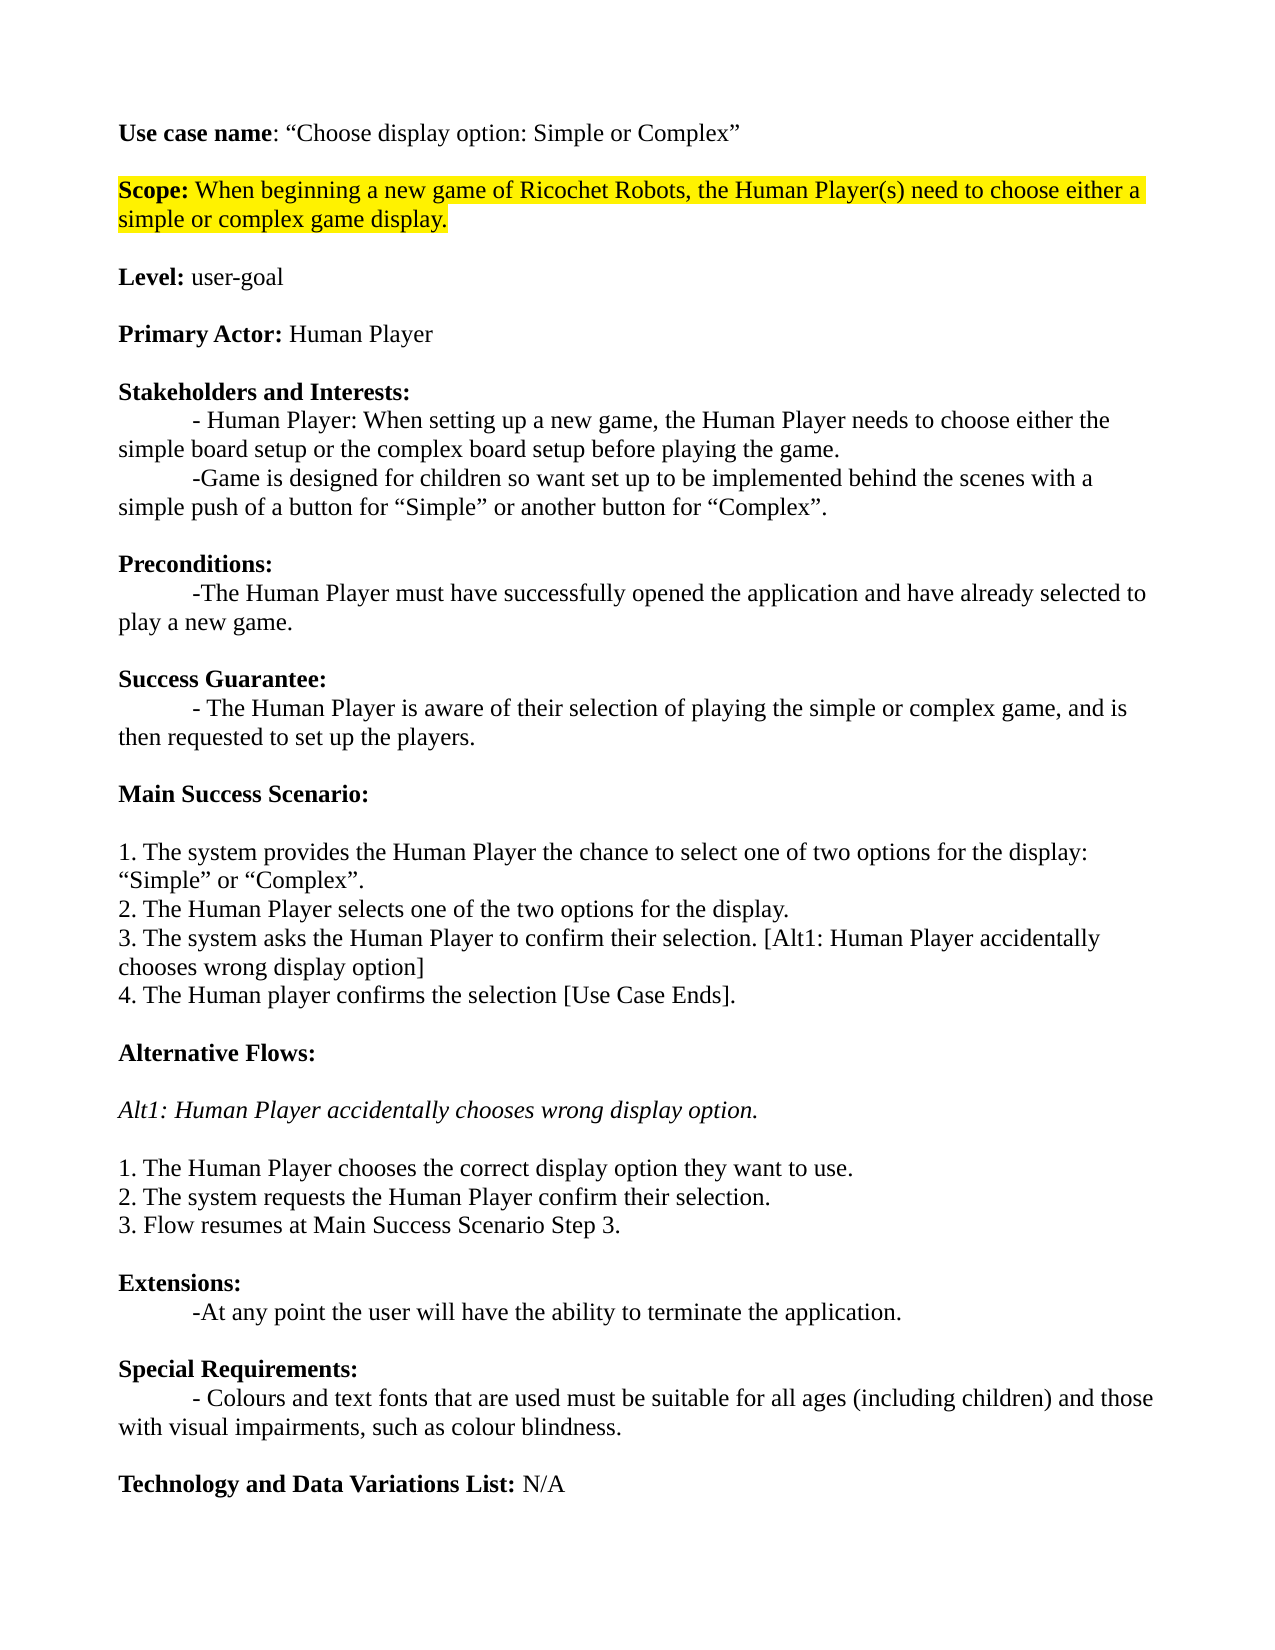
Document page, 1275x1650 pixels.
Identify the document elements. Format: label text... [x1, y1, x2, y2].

text 3. Flow resumes at Main Success Scenario Step 3. [118, 1211, 1157, 1239]
text -The Human Player must have successfully opened the application and have already selected to play a new game. [118, 578, 1157, 636]
text Use case name: “Choose display option: Simple or Complex” [118, 118, 1157, 147]
text 1. The system provides the Human Player the chance to select one of two options for the display: “Simple” or “Complex”. [118, 837, 1157, 894]
text 2. The system requests the Human Player confirm their selection. [118, 1182, 1157, 1211]
text - The Human Player is aware of their selection of playing the simple or complex game, and is then requested to set up the players. [118, 693, 1157, 751]
text Scope: When beginning a new game of Ricochet Robots, the Human Player(s) need to choose either a simple or complex game display. [118, 176, 1157, 233]
text Alt1: Human Player accidentally chooses wrong display option. [118, 1096, 1157, 1124]
text Primary Actor: Human Player [118, 319, 1157, 348]
text Preconditions: [118, 549, 1157, 578]
text Alternative Flows: [118, 1038, 1157, 1067]
text 4. The Human player confirms the selection [Use Case Ends]. [118, 981, 1157, 1009]
text 2. The Human Player selects one of the two options for the display. [118, 894, 1157, 923]
text -Game is designed for children so want set up to be implemented behind the scenes with a simple push of a button for “Simple” or another button for “Complex”. [118, 463, 1157, 521]
text Success Guarantee: [118, 664, 1157, 693]
text - Human Player: When setting up a new game, the Human Player needs to choose either the simple board setup or the complex board setup before playing the game. [118, 406, 1157, 463]
text 3. The system asks the Human Player to confirm their selection. [Alt1: Human Player accidentally chooses wrong display option] [118, 923, 1157, 981]
text Level: user-goal [118, 262, 1157, 291]
text Extensions: [118, 1268, 1157, 1297]
text Special Requirements: [118, 1354, 1157, 1383]
text - Colours and text fonts that are used must be suitable for all ages (including children) and those with visual impairments, such as colour blindness. [118, 1383, 1157, 1441]
text Stakeholders and Interests: [118, 377, 1157, 406]
text -At any point the user will have the ability to terminate the application. [118, 1297, 1157, 1326]
text Technology and Data Variations List: N/A [118, 1469, 1157, 1498]
text 1. The Human Player chooses the correct display option they want to use. [118, 1153, 1157, 1182]
text Main Success Scenario: [118, 779, 1157, 808]
